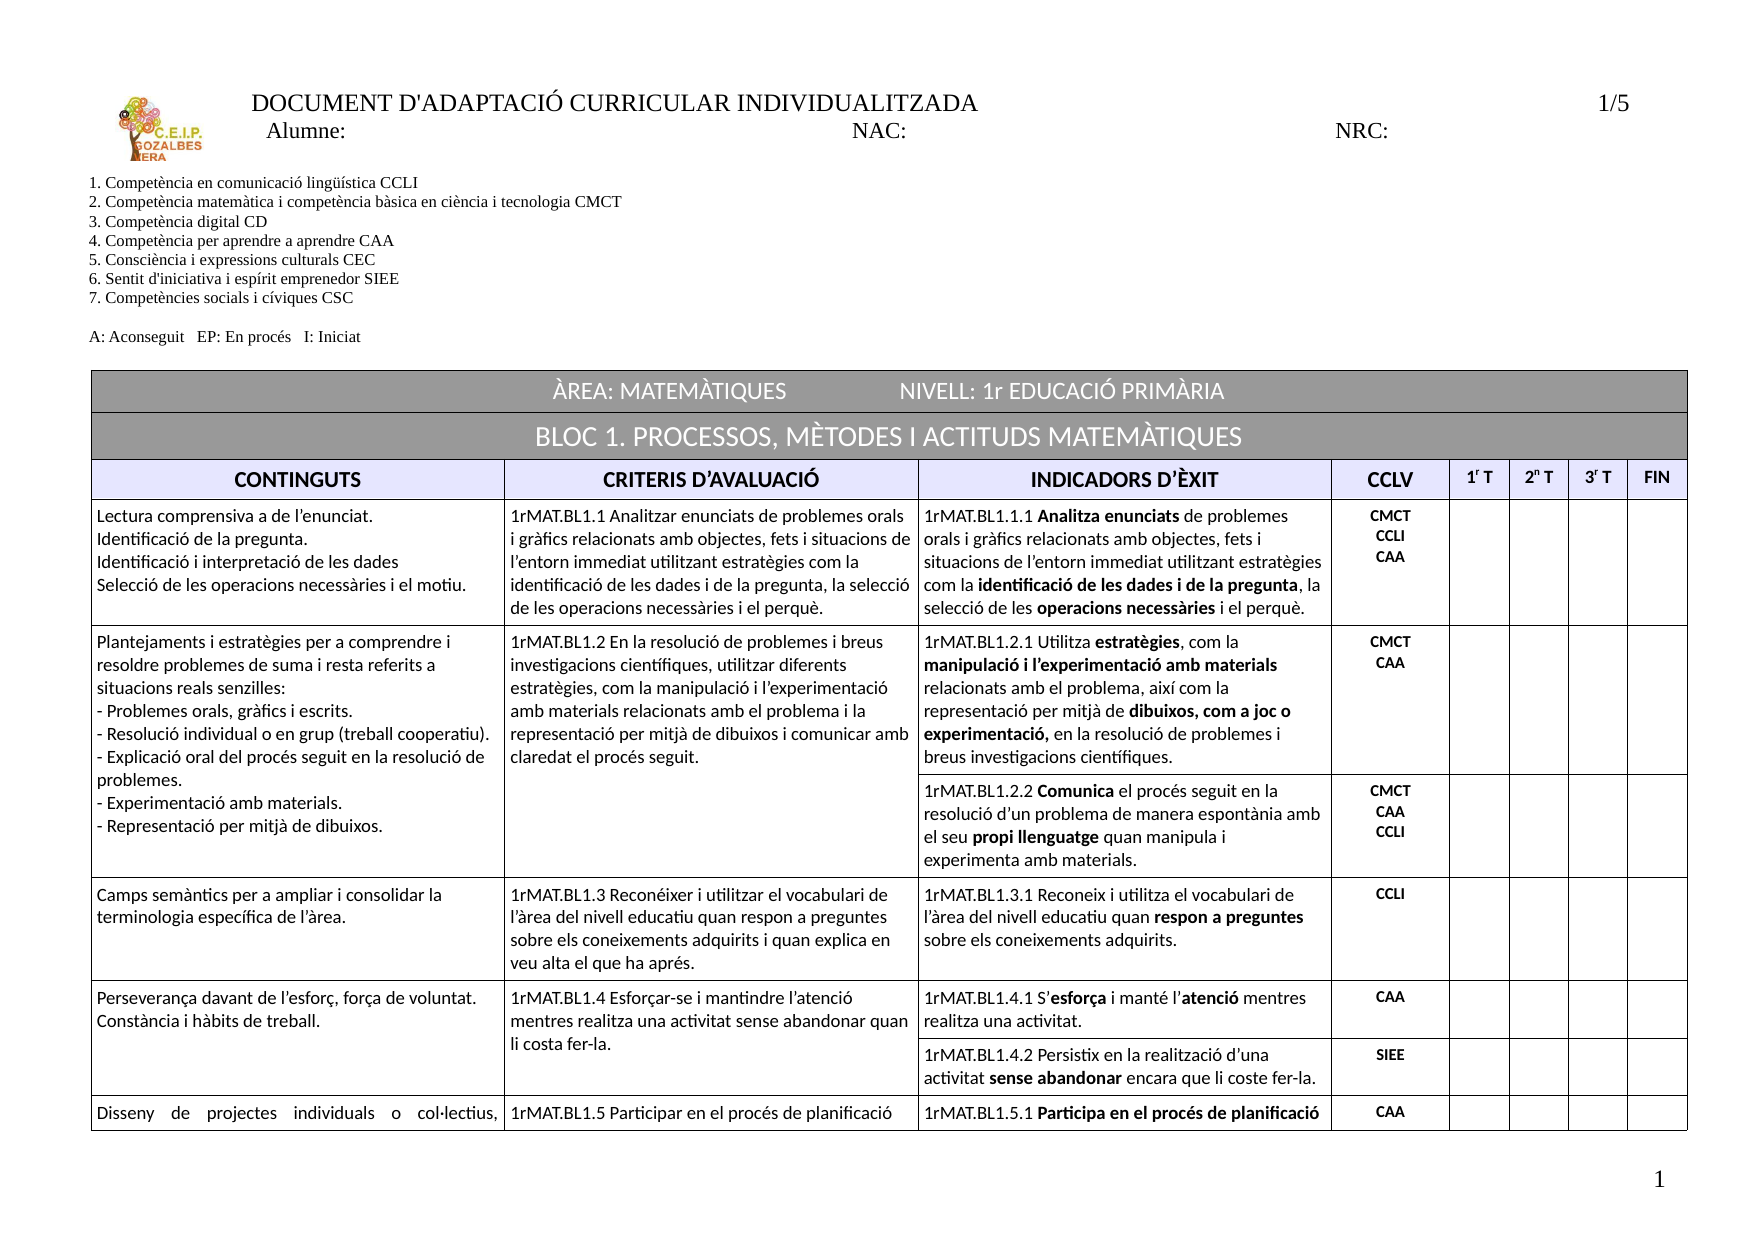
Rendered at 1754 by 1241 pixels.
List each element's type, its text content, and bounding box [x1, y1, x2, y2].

table_cell BLOC 1. PROCESSOS, MÈTODES I ACTITUDS MATEMÀTIQUES [92, 413, 1687, 459]
table_cell [1628, 775, 1687, 877]
table_cell SIEE [1332, 1039, 1449, 1095]
table_cell [1628, 878, 1687, 980]
table_cell [1628, 1096, 1687, 1129]
table_cell [1510, 1096, 1568, 1129]
table_cell [1450, 626, 1509, 774]
table_cell 1rMAT.BL1.2.2 Comunica el procés seguit en la resolució d’un problema de manera espontània amb el seu propi llenguatge quan manipula i experimenta amb materials. [919, 775, 1331, 877]
text 2. Competència matemàtica i competència bàsica en ciència i tecnologia CMCT [88, 192, 1665, 211]
table_cell 1rMAT.BL1.4 Esforçar-se i mantindre l’atenció mentres realitza una activitat sense abandonar quan li costa fer-la. [505, 981, 918, 1095]
table_cell [1450, 878, 1509, 980]
text 5. Consciència i expressions culturals CEC [88, 250, 1665, 269]
table_cell [1510, 775, 1568, 877]
picture [115, 96, 205, 161]
table_cell CCLI [1332, 878, 1449, 980]
table_cell 1rMAT.BL1.3.1 Reconeix i utilitza el vocabulari de l’àrea del nivell educatiu quan respon a preguntes sobre els coneixements adquirits. [919, 878, 1331, 980]
table_cell CAA [1332, 1096, 1449, 1129]
table_cell [1628, 500, 1687, 625]
text 6. Sentit d'iniciativa i espírit emprenedor SIEE [88, 269, 1665, 288]
table_cell CMCT CAA [1332, 626, 1449, 774]
table_cell 1rMAT.BL1.4.2 Persistix en la realització d’una activitat sense abandonar encara que li coste fer-la. [919, 1039, 1331, 1095]
table_cell CCLV [1332, 460, 1449, 498]
table_cell [1450, 1039, 1509, 1095]
table_cell [1510, 626, 1568, 774]
table_cell CMCT CAA CCLI [1332, 775, 1449, 877]
table_cell 1rMAT.BL1.3 Reconéixer i utilitzar el vocabulari de l’àrea del nivell educatiu quan respon a preguntes sobre els coneixements adquirits i quan explica en veu alta el que ha aprés. [505, 878, 918, 980]
table_cell [1450, 981, 1509, 1038]
table_cell Plantejaments i estratègies per a comprendre i resoldre problemes de suma i resta referits a situacions reals senzilles: - Problemes orals, gràfics i escrits. - Resolució individual o en grup (treball cooperatiu). - Explicació oral del procés seguit en la resolució de problemes. - Experimentació amb materials. - Representació per mitjà de dibuixos. [92, 626, 504, 877]
table_cell [1569, 981, 1627, 1038]
table_cell [1569, 1096, 1627, 1129]
table_cell [1450, 775, 1509, 877]
table_cell 1rMAT.BL1.5 Participar en el procés de planificació [505, 1096, 918, 1129]
table_cell Lectura comprensiva a de l’enunciat. Identificació de la pregunta. Identificació i interpretació de les dades Selecció de les operacions necessàries i el motiu. [92, 500, 504, 625]
table_cell 1rMAT.BL1.1.1 Analitza enunciats de problemes orals i gràfics relacionats amb objectes, fets i situacions de l’entorn immediat utilitzant estratègies com la identificació de les dades i de la pregunta, la selecció de les operacions necessàries i el perquè. [919, 500, 1331, 625]
table_cell [1628, 981, 1687, 1038]
table_cell [1628, 1039, 1687, 1095]
table_cell FIN [1628, 460, 1687, 498]
table_cell 3r T [1569, 460, 1627, 498]
table_cell [1510, 1039, 1568, 1095]
table_cell [1628, 626, 1687, 774]
table_cell INDICADORS D’ÈXIT [919, 460, 1331, 498]
table_cell 1rMAT.BL1.4.1 S’esforça i manté l’atenció mentres realitza una activitat. [919, 981, 1331, 1038]
text 7. Competències socials i cíviques CSC [88, 288, 1665, 307]
table_cell [1569, 626, 1627, 774]
table_cell [1450, 1096, 1509, 1129]
table_cell 1r T [1450, 460, 1509, 498]
table_cell CMCT CCLI CAA [1332, 500, 1449, 625]
table_cell 2n T [1510, 460, 1568, 498]
table_cell [1510, 981, 1568, 1038]
table_cell [1569, 878, 1627, 980]
text A: Aconseguit EP: En procés I: Iniciat [88, 326, 1665, 346]
table_cell [1510, 878, 1568, 980]
table_cell CAA [1332, 981, 1449, 1038]
table_cell CONTINGUTS [92, 460, 504, 498]
table_cell Camps semàntics per a ampliar i consolidar la terminologia específica de l’àrea. [92, 878, 504, 980]
text 4. Competència per aprendre a aprendre CAA [88, 231, 1665, 250]
text 1. Competència en comunicació lingüística CCLI [88, 173, 1665, 192]
table_cell 1rMAT.BL1.5.1 Participa en el procés de planificació [919, 1096, 1331, 1129]
table_cell [1569, 500, 1627, 625]
table_cell CRITERIS D’AVALUACIÓ [505, 460, 918, 498]
table_header ÀREA: MATEMÀTIQUES NIVELL: 1r EDUCACIÓ PRIMÀRIA [92, 371, 1687, 412]
table_cell 1rMAT.BL1.1 Analitzar enunciats de problemes orals i gràfics relacionats amb objectes, fets i situacions de l’entorn immediat utilitzant estratègies com la identificació de les dades i de la pregunta, la selecció de les operacions necessàries i el perquè. [505, 500, 918, 625]
table_cell 1rMAT.BL1.2 En la resolució de problemes i breus investigacions científiques, utilitzar diferents estratègies, com la manipulació i l’experimentació amb materials relacionats amb el problema i la representació per mitjà de dibuixos i comunicar amb claredat el procés seguit. [505, 626, 918, 877]
table_cell [1450, 500, 1509, 625]
table_cell Perseverança davant de l’esforç, força de voluntat. Constància i hàbits de treball. [92, 981, 504, 1095]
table_cell [1510, 500, 1568, 625]
table_cell 1rMAT.BL1.2.1 Utilitza estratègies, com la manipulació i l’experimentació amb materials relacionats amb el problema, així com la representació per mitjà de dibuixos, com a joc o experimentació, en la resolució de problemes i breus investigacions científiques. [919, 626, 1331, 774]
table_cell Disseny de projectes individuals o col·lectius, [92, 1096, 504, 1129]
table_cell [1569, 1039, 1627, 1095]
text 3. Competència digital CD [88, 211, 1665, 231]
table_cell [1569, 775, 1627, 877]
